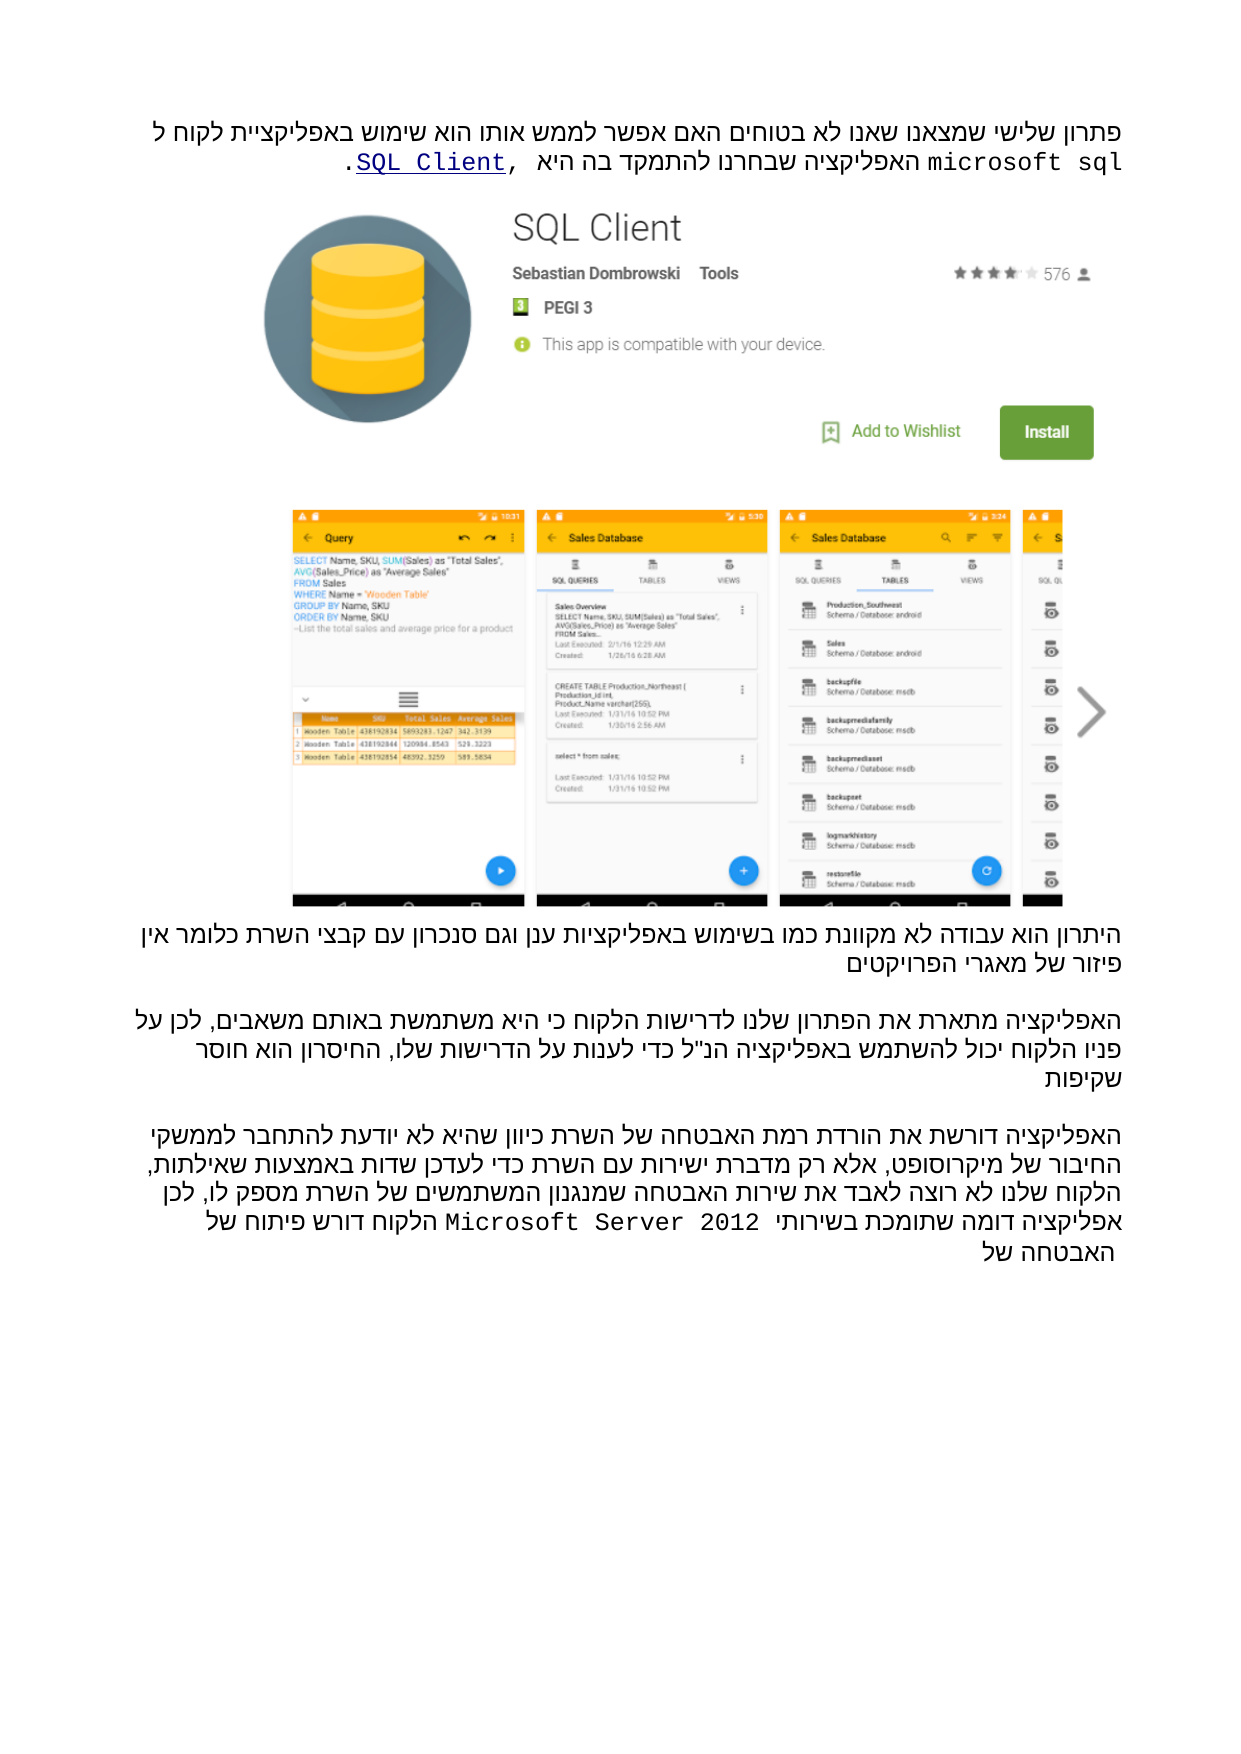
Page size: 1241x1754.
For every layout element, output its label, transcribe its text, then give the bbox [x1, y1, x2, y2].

text היתרון הוא עבודה לא מקוונת כמו בשימוש באפליקציות ענן וגם סנכרון עם קבצי השרת כלומר אין פיזור של מאגרי הפרויקטים [118, 921, 1122, 978]
text האפליקציה מתארת את הפתרון שלנו לדרישות הלקוח כי היא משתמשת באותם משאבים, לכן על פניו הלקוח יכול להשתמש באפליקציה הנ"ל כדי לענות על הדרישות שלו, החיסרון הוא חוסר שקיפות [118, 1006, 1122, 1093]
picture [224, 177, 1123, 921]
text .SQL Client, האפליקציה שבחרנו להתמקד בה היא microsoft sql [118, 147, 1122, 178]
text פתרון שלישי שמצאנו שאנו לא בטוחים האם אפשר לממש אותו הוא שימוש באפליקציית לקוח ל [118, 118, 1122, 147]
text האפליקציה דורשת את הורדת רמת האבטחה של השרת כיוון שהיא לא יודעת להתחבר לממשקי החיבור של מיקרוסופט, אלא רק מדברת ישירות עם השרת כדי לעדכן שדות באמצעות שאילתות, הלקוח שלנו לא רוצה לאבד את שירות האבטחה שמנגנון המשתמשים של השרת מספק לו, לכן הלקוח דורש פיתוח של Microsoft Server 2012 אפליקציה דומה שתומכת בשירותי האבטחה של [118, 1121, 1122, 1267]
